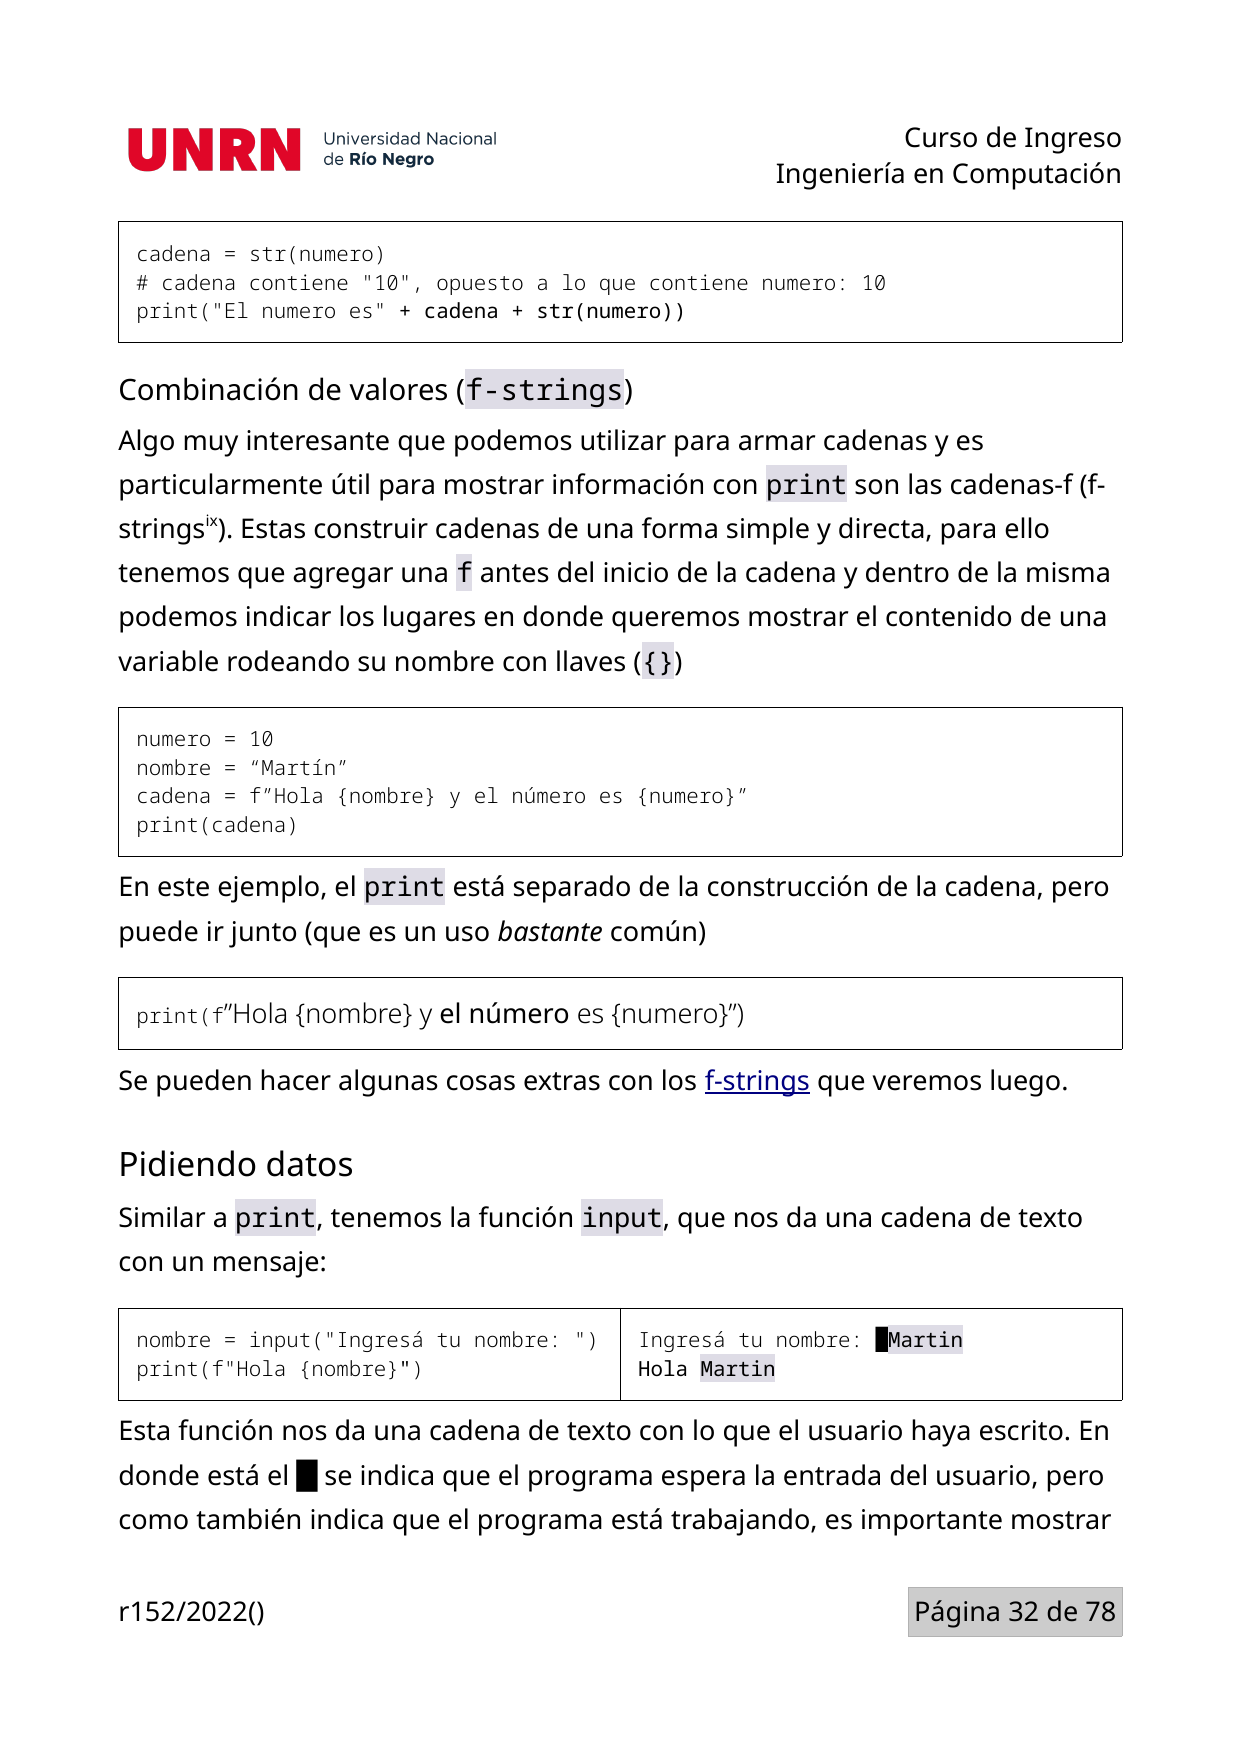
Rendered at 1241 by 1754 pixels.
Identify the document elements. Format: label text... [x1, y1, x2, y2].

text print("El numero es" + cadena + str(numero)) [119, 278, 1122, 342]
subtitle Combinación de valores (f-strings) [624, 369, 1122, 409]
table_header [620, 1401, 1122, 1412]
text Se pueden hacer algunas cosas extras con los f-strings que veremos luego. [118, 1061, 1122, 1098]
text En este ejemplo, el print está separado de la construcción de la cadena, pero puede ir junto (que es un uso bastante común) [118, 868, 1122, 949]
subtitle Combinación de valores (f-strings) [118, 369, 465, 409]
text numero = 10 [119, 708, 1122, 735]
table_header nombre = input("Ingresá tu nombre: ") print(f"Hola {nombre}") [119, 1309, 620, 1400]
text print(cadena) [119, 792, 1122, 856]
table_header Ingresá tu nombre: █Martin Hola Martin [621, 1309, 1122, 1400]
table_header [620, 1302, 1122, 1308]
table_header [118, 1302, 620, 1308]
text print(f”Hola {nombre} y el número es {numero}”) [119, 978, 1122, 1049]
text Esta función nos da una cadena de texto con lo que el usuario haya escrito. En donde está el █ se indica que el programa espera la entrada del usuario, pero como también indica que el programa está trabajando, es importante mostrar [118, 1412, 1122, 1537]
text cadena = str(numero) [119, 222, 1122, 250]
subtitle Pidiendo datos [118, 1141, 1122, 1186]
text cadena = f”Hola {nombre} y el número es {numero}” [119, 763, 1122, 792]
text nombre = “Martín” [119, 735, 1122, 763]
text Similar a print, tenemos la función input, que nos da una cadena de texto con un mensaje: [118, 1199, 1122, 1280]
text Algo muy interesante que podemos utilizar para armar cadenas y es particularmente útil para mostrar información con print son las cadenas-f (f-strings). Estas construir cadenas de una forma simple y directa, para ello tenemos que agregar una f antes del inicio de la cadena y dentro de la misma podemos indicar los lugares en donde queremos mostrar el contenido de una variable rodeando su nombre con llaves ({}) [118, 421, 1122, 679]
text # cadena contiene "10", opuesto a lo que contiene numero: 10 [119, 250, 1122, 278]
table_header [118, 1401, 620, 1412]
picture [118, 118, 505, 180]
